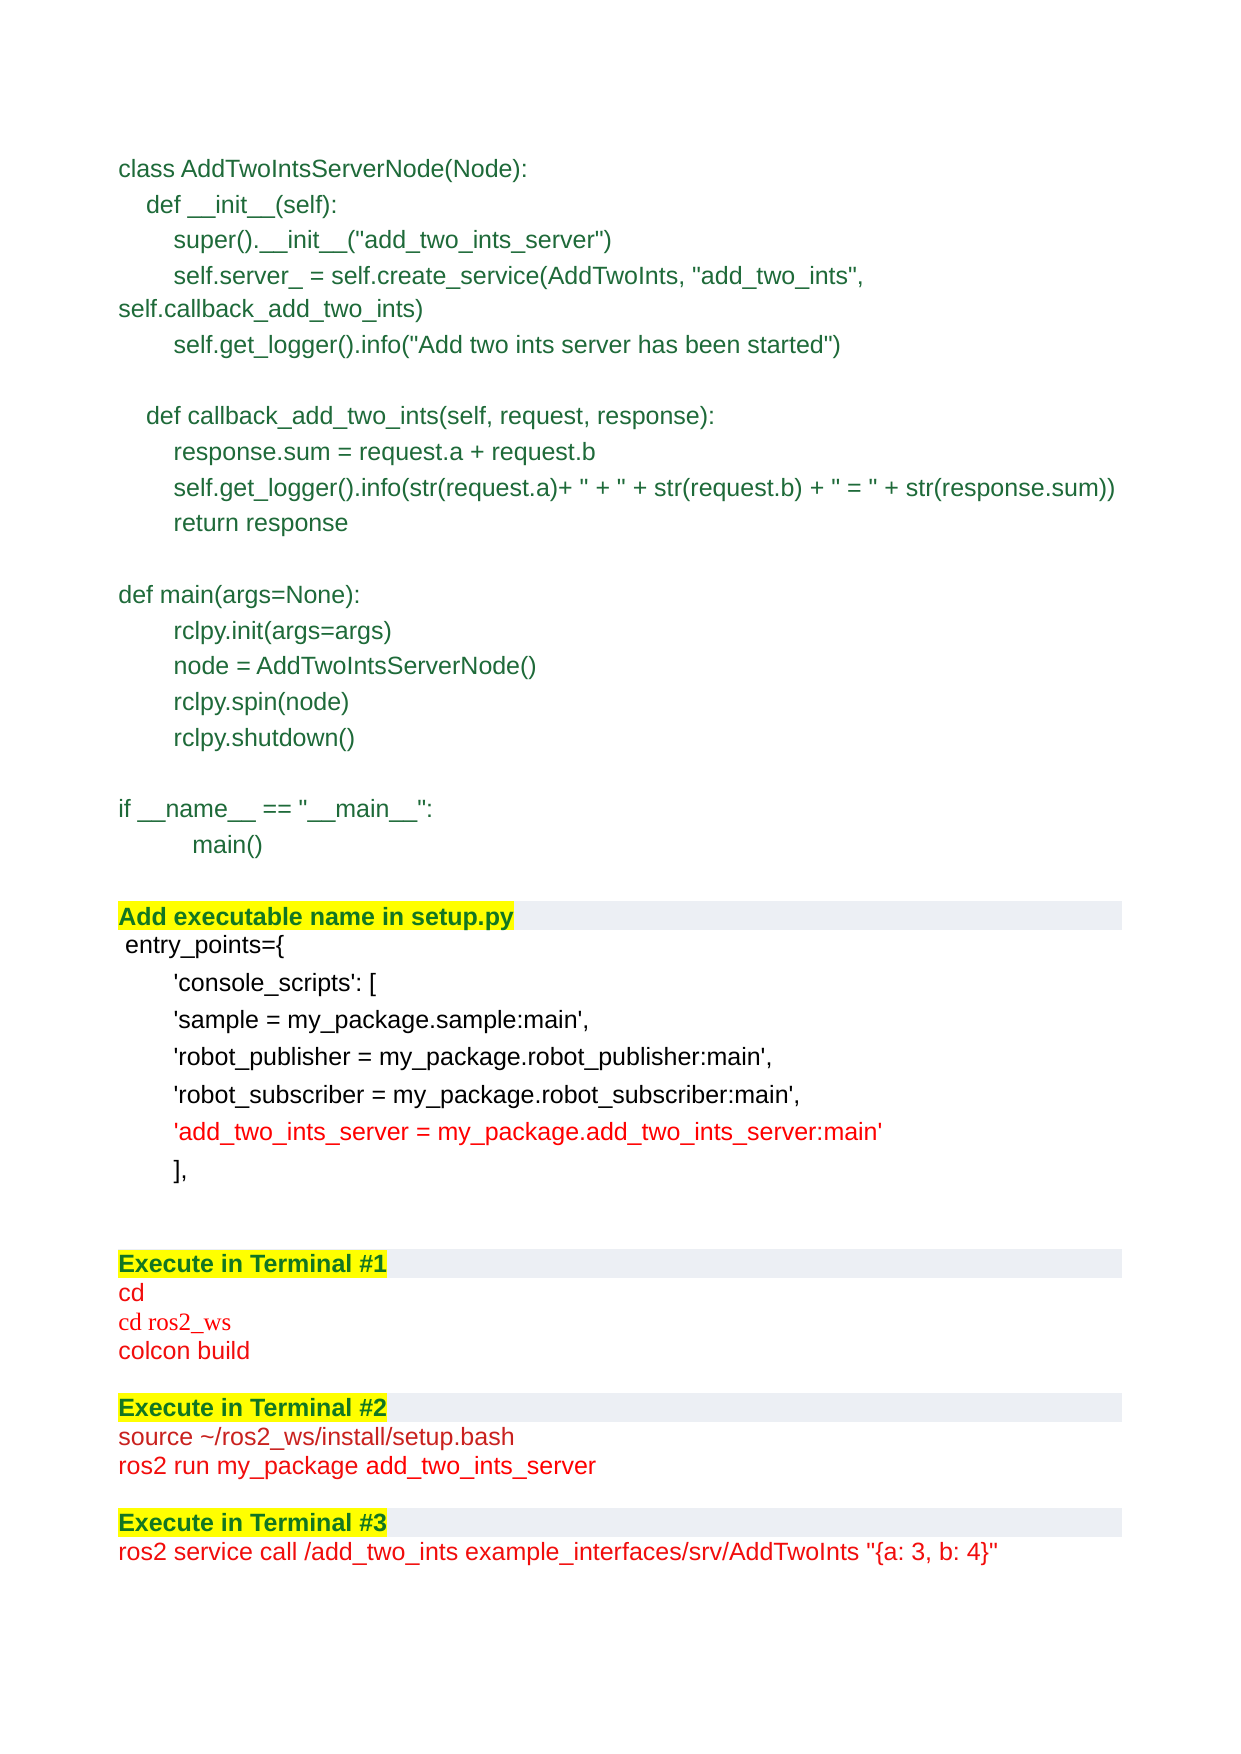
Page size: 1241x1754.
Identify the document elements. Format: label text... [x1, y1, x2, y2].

text 'robot_publisher = my_package.robot_publisher:main', [118, 1042, 1122, 1071]
text 'sample = my_package.sample:main', [118, 1005, 1122, 1034]
text rclpy.init(args=args) [118, 616, 1122, 644]
text colcon build [118, 1336, 1122, 1364]
text ], [118, 1154, 1122, 1183]
text rclpy.shutdown() [118, 723, 1122, 752]
text Execute in Terminal #1 [118, 1249, 1122, 1278]
text ros2 run my_package add_two_ints_server [118, 1451, 1122, 1479]
text super().__init__("add_two_ints_server") [118, 225, 1122, 254]
text cd [118, 1278, 1122, 1307]
text main() [118, 830, 1122, 859]
text ros2 service call /add_two_ints example_interfaces/srv/AddTwoInts "{a: 3, b: 4}" [118, 1537, 1122, 1566]
text response.sum = request.a + request.b [118, 437, 1122, 466]
text self.server_ = self.create_service(AddTwoInts, "add_two_ints", self.callback_add_two_ints) [118, 261, 1122, 323]
text class AddTwoIntsServerNode(Node): [118, 154, 1122, 183]
text def main(args=None): [118, 580, 1122, 609]
text self.get_logger().info(str(request.a)+ " + " + str(request.b) + " = " + str(response.sum)) [118, 473, 1122, 501]
text node = AddTwoIntsServerNode() [118, 651, 1122, 680]
text 'add_two_ints_server = my_package.add_two_ints_server:main' [118, 1117, 1122, 1146]
text def callback_add_two_ints(self, request, response): [118, 401, 1122, 430]
text entry_points={ [118, 930, 1122, 959]
text return response [118, 508, 1122, 537]
text Execute in Terminal #2 [118, 1393, 1122, 1422]
text rclpy.spin(node) [118, 687, 1122, 716]
text Execute in Terminal #3 [118, 1508, 1122, 1537]
text 'console_scripts': [ [118, 968, 1122, 996]
text Add executable name in setup.py [118, 901, 1122, 930]
text 'robot_subscriber = my_package.robot_subscriber:main', [118, 1080, 1122, 1108]
text def __init__(self): [118, 189, 1122, 218]
text cd ros2_ws [118, 1307, 1122, 1336]
text source ~/ros2_ws/install/setup.bash [118, 1422, 1122, 1451]
text self.get_logger().info("Add two ints server has been started") [118, 330, 1122, 358]
text if __name__ == "__main__": [118, 794, 1122, 823]
